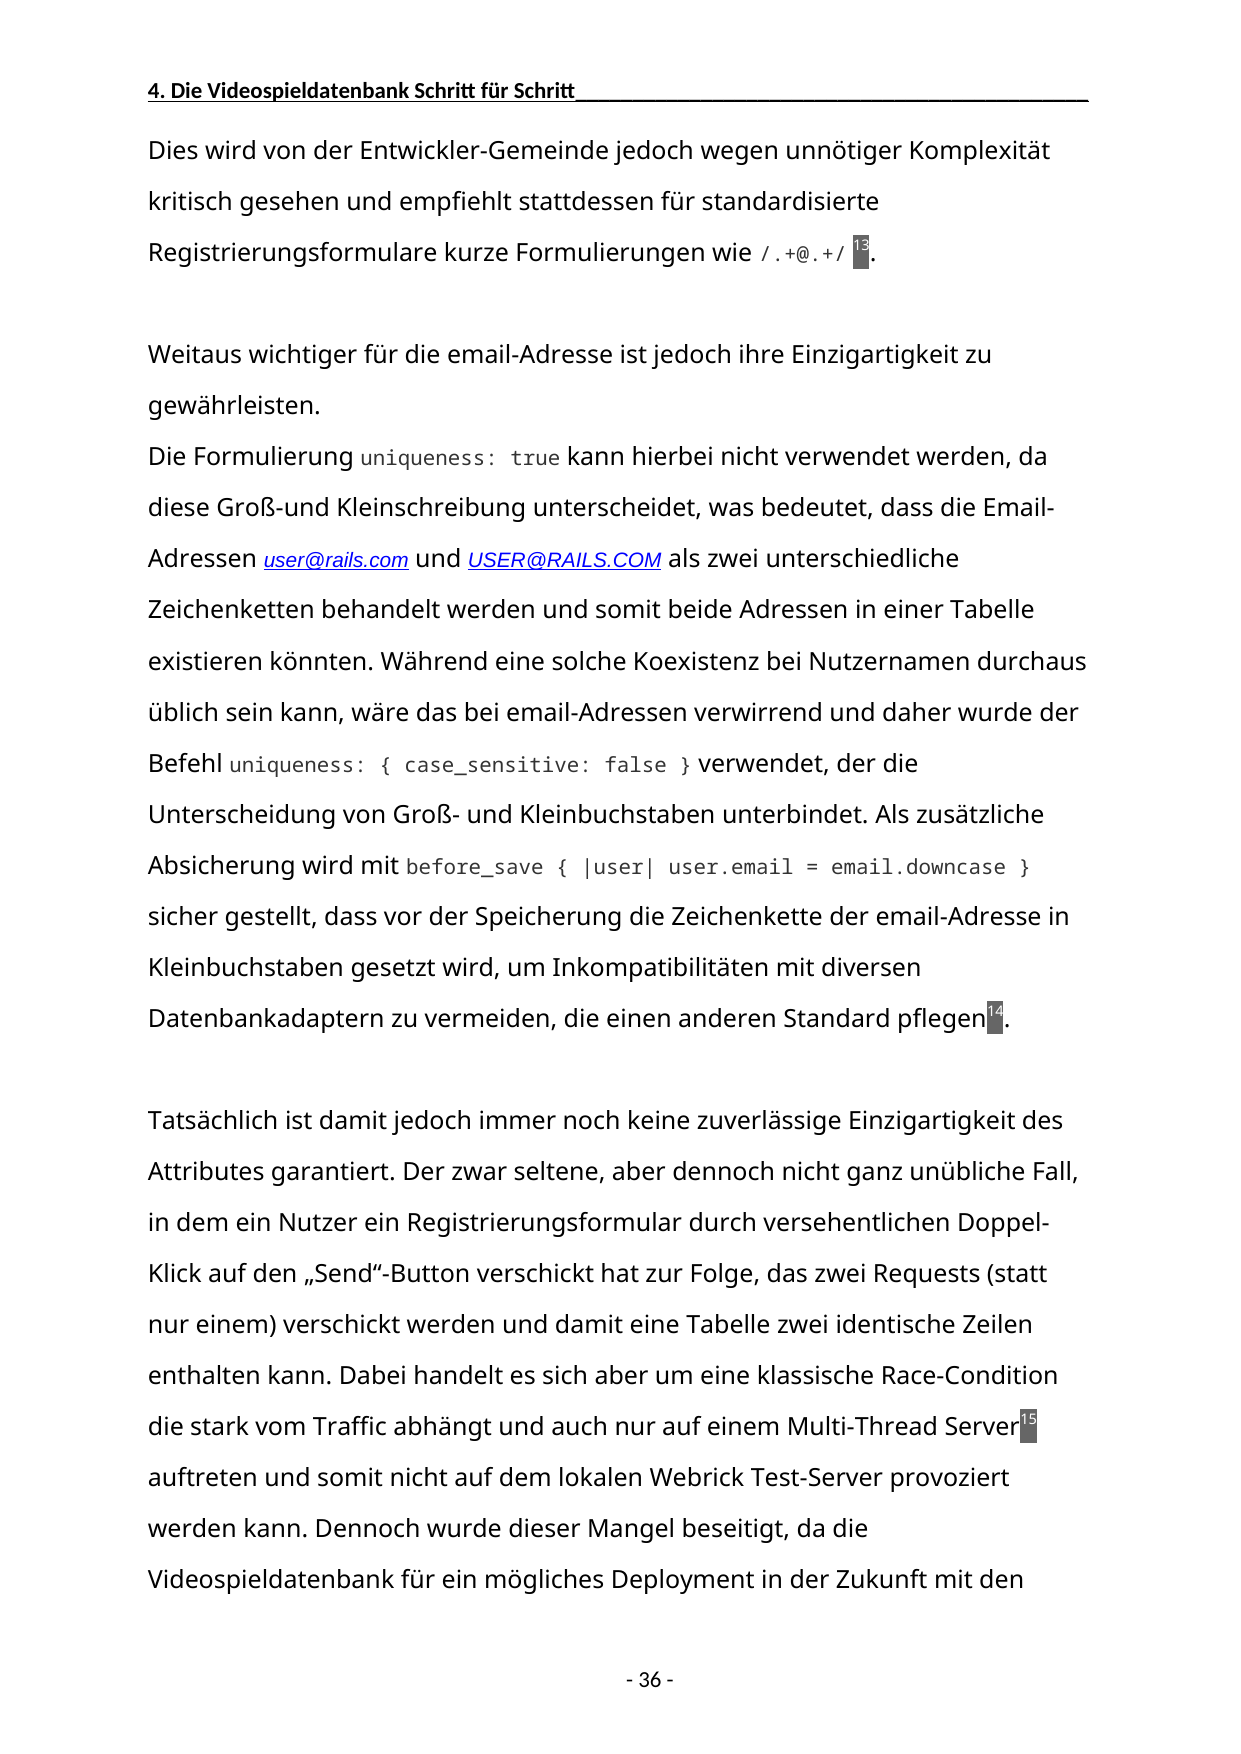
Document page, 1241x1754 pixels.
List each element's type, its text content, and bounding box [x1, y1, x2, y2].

text Die Formulierung uniqueness: true kann hierbei nicht verwendet werden, da diese Groß-und Kleinschreibung unterscheidet, was bedeutet, dass die Email-Adressen user@rails.com und USER@RAILS.COM als zwei unterschiedliche Zeichenketten behandelt werden und somit beide Adressen in einer Tabelle existieren könnten. Während eine solche Koexistenz bei Nutzernamen durchaus üblich sein kann, wäre das bei email-Adressen verwirrend und daher wurde der Befehl uniqueness: { case_sensitive: false } verwendet, der die Unterscheidung von Groß- und Kleinbuchstaben unterbindet. Als zusätzliche Absicherung wird mit before_save { |user| user.email = email.downcase } sicher gestellt, dass vor der Speicherung die Zeichenkette der email-Adresse in Kleinbuchstaben gesetzt wird, um Inkompatibilitäten mit diversen Datenbankadaptern zu vermeiden, die einen anderen Standard pflegen14. [148, 439, 1093, 1034]
text Weitaus wichtiger für die email-Adresse ist jedoch ihre Einzigartigkeit zu gewährleisten. [148, 337, 1093, 422]
text Dies wird von der Entwickler-Gemeinde jedoch wegen unnötiger Komplexität kritisch gesehen und empfiehlt stattdessen für standardisierte Registrierungsformulare kurze Formulierungen wie /.+@.+/ 13. [148, 133, 1093, 269]
text Tatsächlich ist damit jedoch immer noch keine zuverlässige Einzigartigkeit des Attributes garantiert. Der zwar seltene, aber dennoch nicht ganz unübliche Fall, in dem ein Nutzer ein Registrierungsformular durch versehentlichen Doppel-Klick auf den „Send“-Button verschickt hat zur Folge, das zwei Requests (statt nur einem) verschickt werden und damit eine Tabelle zwei identische Zeilen enthalten kann. Dabei handelt es sich aber um eine klassische Race-Condition die stark vom Traffic abhängt und auch nur auf einem Multi-Thread Server15 auftreten und somit nicht auf dem lokalen Webrick Test-Server provoziert werden kann. Dennoch wurde dieser Mangel beseitigt, da die Videospieldatenbank für ein mögliches Deployment in der Zukunft mit den [148, 1103, 1093, 1596]
